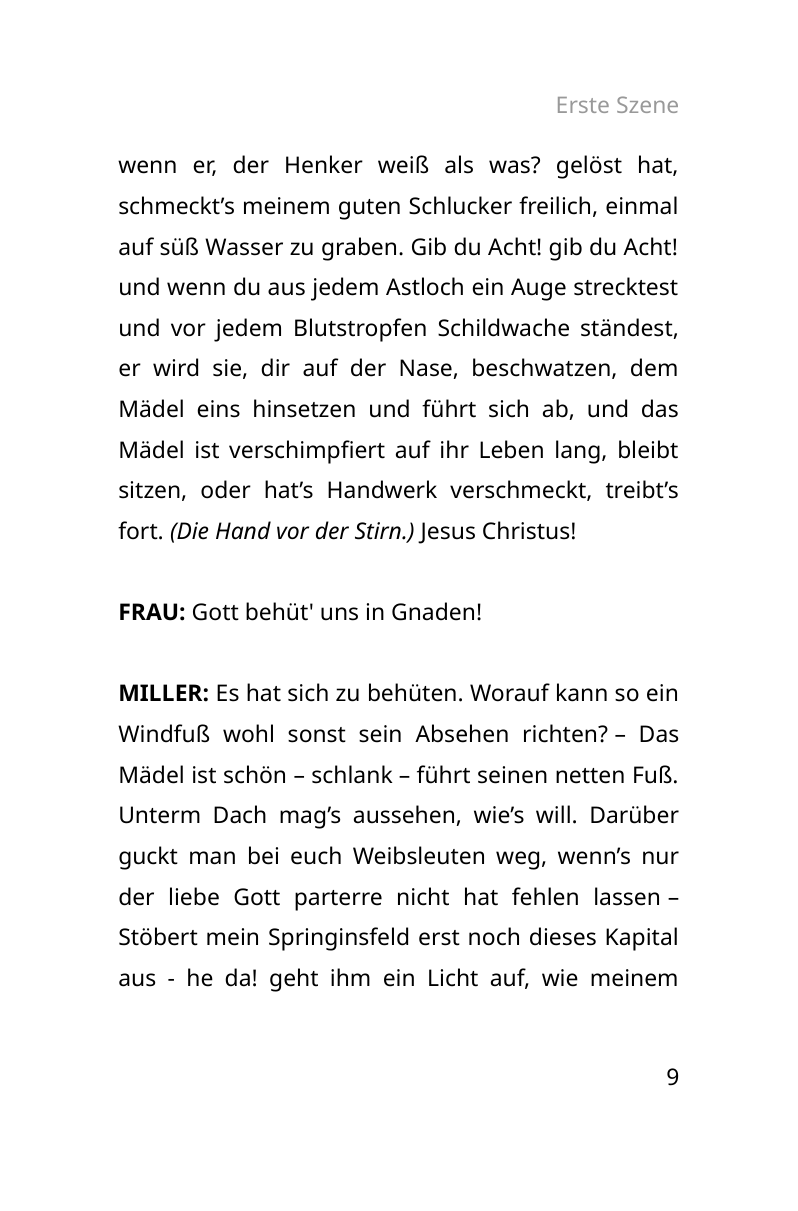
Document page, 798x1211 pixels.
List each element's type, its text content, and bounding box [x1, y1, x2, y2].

text MILLER: Es hat sich zu behüten. Worauf kann so ein Windfuß wohl sonst sein Absehen richten? – Das Mädel ist schön – schlank – führt seinen netten Fuß. Unterm Dach mag’s aussehen, wie’s will. Darüber guckt man bei euch Weibsleuten weg, wenn’s nur der liebe Gott parterre nicht hat fehlen lassen – Stöbert mein Springinsfeld erst noch dieses Kapital aus - he da! geht ihm ein Licht auf, wie meinem [118, 648, 679, 993]
text wenn er, der Henker weiß als was? gelöst hat, schmeckt’s meinem guten Schlucker freilich, einmal auf süß Wasser zu graben. Gib du Acht! gib du Acht! und wenn du aus jedem Astloch ein Auge strecktest und vor jedem Blutstropfen Schildwache ständest, er wird sie, dir auf der Nase, beschwatzen, dem Mädel eins hinsetzen und führt sich ab, und das Mädel ist verschimpfiert auf ihr Leben lang, bleibt sitzen, oder hat’s Handwerk verschmeckt, treibt’s fort. (Die Hand vor der Stirn.) Jesus Christus! [118, 149, 679, 546]
text FRAU: Gott behüt' uns in Gnaden! [118, 567, 679, 627]
